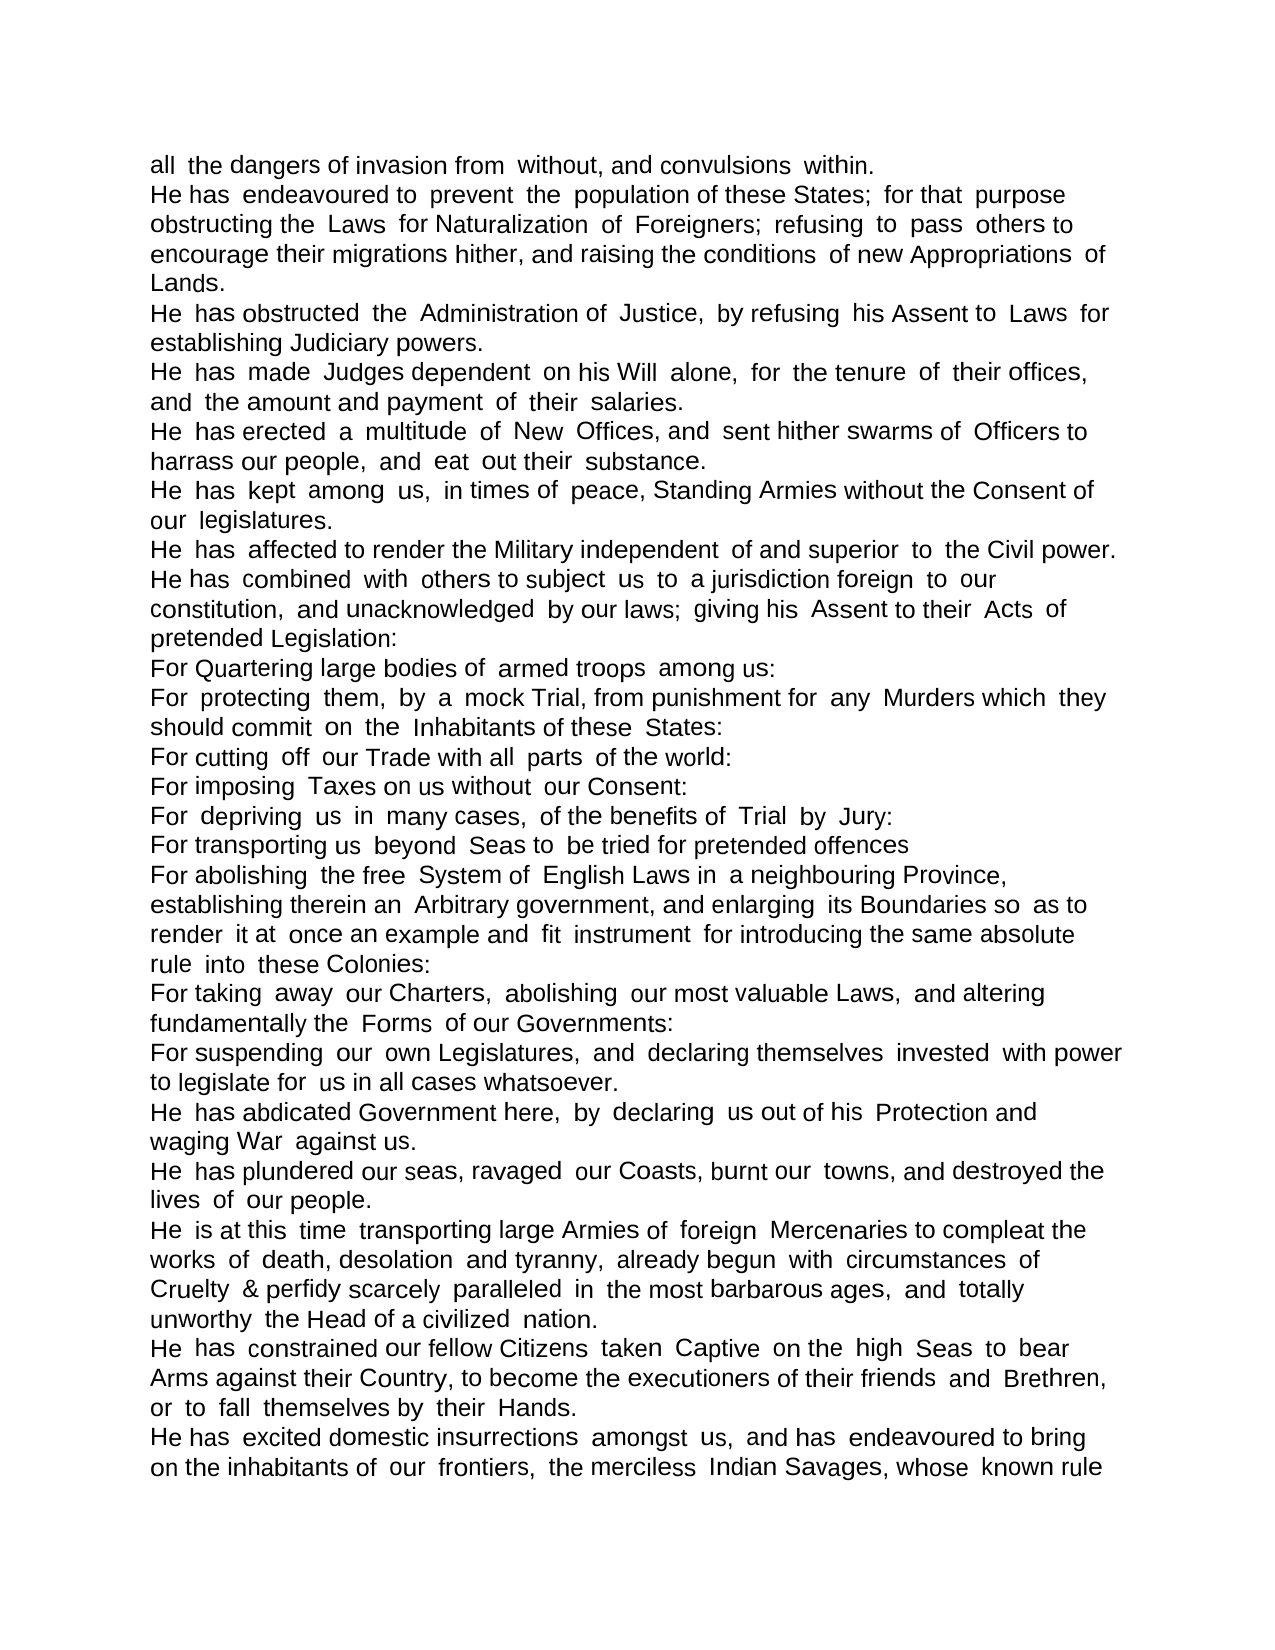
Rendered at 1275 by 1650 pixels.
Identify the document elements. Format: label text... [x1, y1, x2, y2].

text For suspending our own Legislatures, and declaring themselves invested with power to legislate for us in all cases whatsoever. [150, 1037, 1125, 1097]
text For cutting off our Trade with all parts of the world: [150, 742, 1125, 771]
text For abolishing the free System of English Laws in a neighbouring Province, establishing therein an Arbitrary government, and enlarging its Boundaries so as to render it at once an example and fit instrument for introducing the same absolute rule into these Colonies: [150, 860, 1125, 978]
text He has combined with others to subject us to a jurisdiction foreign to our constitution, and unacknowledged by our laws; giving his Assent to their Acts of pretended Legislation: [150, 564, 1125, 653]
text He has constrained our fellow Citizens taken Captive on the high Seas to bear Arms against their Country, to become the executioners of their friends and Brethren, or to fall themselves by their Hands. [150, 1333, 1125, 1422]
text He has erected a multitude of New Offices, and sent hither swarms of Officers to harrass our people, and eat out their substance. [150, 416, 1125, 475]
text He has abdicated Government here, by declaring us out of his Protection and waging War against us. [150, 1097, 1125, 1156]
text For imposing Taxes on us without our Consent: [150, 771, 1125, 801]
text He has plundered our seas, ravaged our Coasts, burnt our towns, and destroyed the lives of our people. [150, 1156, 1125, 1215]
text He has excited domestic insurrections amongst us, and has endeavoured to bring on the inhabitants of our frontiers, the merciless Indian Savages, whose known rule [150, 1422, 1125, 1481]
text all the dangers of invasion from without, and convulsions within. [150, 150, 1125, 179]
text For taking away our Charters, abolishing our most valuable Laws, and altering fundamentally the Forms of our Governments: [150, 978, 1125, 1037]
text For protecting them, by a mock Trial, from punishment for any Murders which they should commit on the Inhabitants of these States: [150, 682, 1125, 742]
text For depriving us in many cases, of the benefits of Trial by Jury: [150, 801, 1125, 830]
text He has endeavoured to prevent the population of these States; for that purpose obstructing the Laws for Naturalization of Foreigners; refusing to pass others to encourage their migrations hither, and raising the conditions of new Appropriations of Lands. [150, 179, 1125, 298]
text For transporting us beyond Seas to be tried for pretended offences [150, 830, 1125, 860]
text He has kept among us, in times of peace, Standing Armies without the Consent of our legislatures. [150, 475, 1125, 534]
text He is at this time transporting large Armies of foreign Mercenaries to compleat the works of death, desolation and tyranny, already begun with circumstances of Cruelty & perfidy scarcely paralleled in the most barbarous ages, and totally unworthy the Head of a civilized nation. [150, 1215, 1125, 1333]
text For Quartering large bodies of armed troops among us: [150, 653, 1125, 682]
text He has made Judges dependent on his Will alone, for the tenure of their offices, and the amount and payment of their salaries. [150, 357, 1125, 416]
text He has affected to render the Military independent of and superior to the Civil power. [150, 534, 1125, 564]
text He has obstructed the Administration of Justice, by refusing his Assent to Laws for establishing Judiciary powers. [150, 298, 1125, 357]
